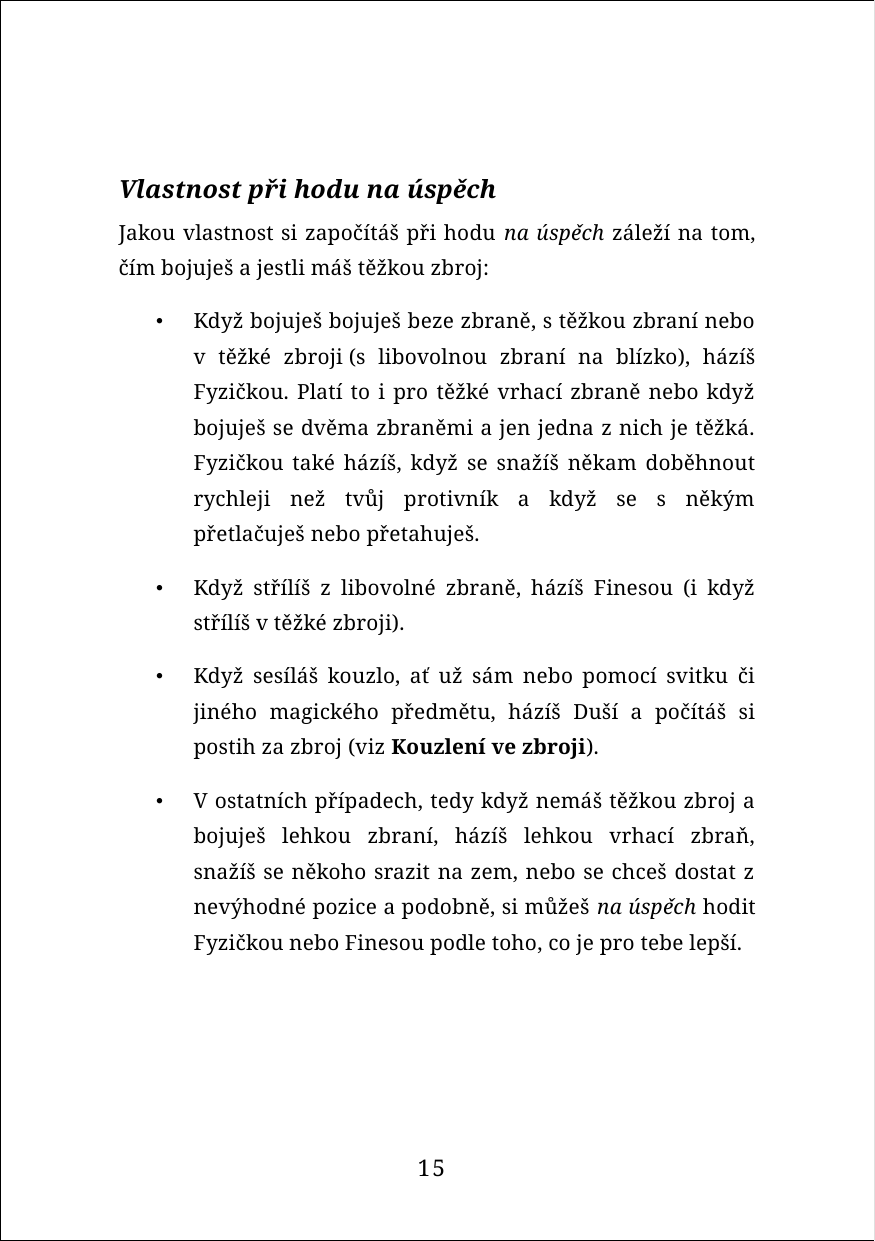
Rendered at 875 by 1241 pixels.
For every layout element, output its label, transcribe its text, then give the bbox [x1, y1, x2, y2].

list Když sesíláš kouzlo, ať už sám nebo pomocí svitku či jiného magického předmětu, házíš Duší a počítáš si postih za zbroj (viz Kouzlení ve zbroji). [156, 661, 756, 761]
list Když střílíš z libovolné zbraně, házíš Finesou (i když střílíš v těžké zbroji). [156, 573, 756, 637]
list Když bojuješ bojuješ beze zbraně, s těžkou zbraní nebo v těžké zbroji (s libovolnou zbraní na blízko), házíš Fyzičkou. Platí to i pro těžké vrhací zbraně nebo když bojuješ se dvěma zbraněmi a jen jedna z nich je těžká. Fyzičkou také házíš, když se snažíš někam doběhnout rychleji než tvůj protivník a když se s někým přetlačuješ nebo přetahuješ. [156, 306, 756, 548]
subtitle Vlastnost při hodu na úspěch [118, 172, 756, 206]
text Jakou vlastnost si započítáš při hodu na úspěch záleží na tom, čím bojuješ a jestli máš těžkou zbroj: [118, 218, 756, 282]
list V ostatních případech, tedy když nemáš těžkou zbroj a bojuješ lehkou zbraní, házíš lehkou vrhací zbraň, snažíš se někoho srazit na zem, nebo se chceš dostat z nevýhodné pozice a podobně, si můžeš na úspěch hodit Fyzičkou nebo Finesou podle toho, co je pro tebe lepší. [156, 786, 756, 956]
